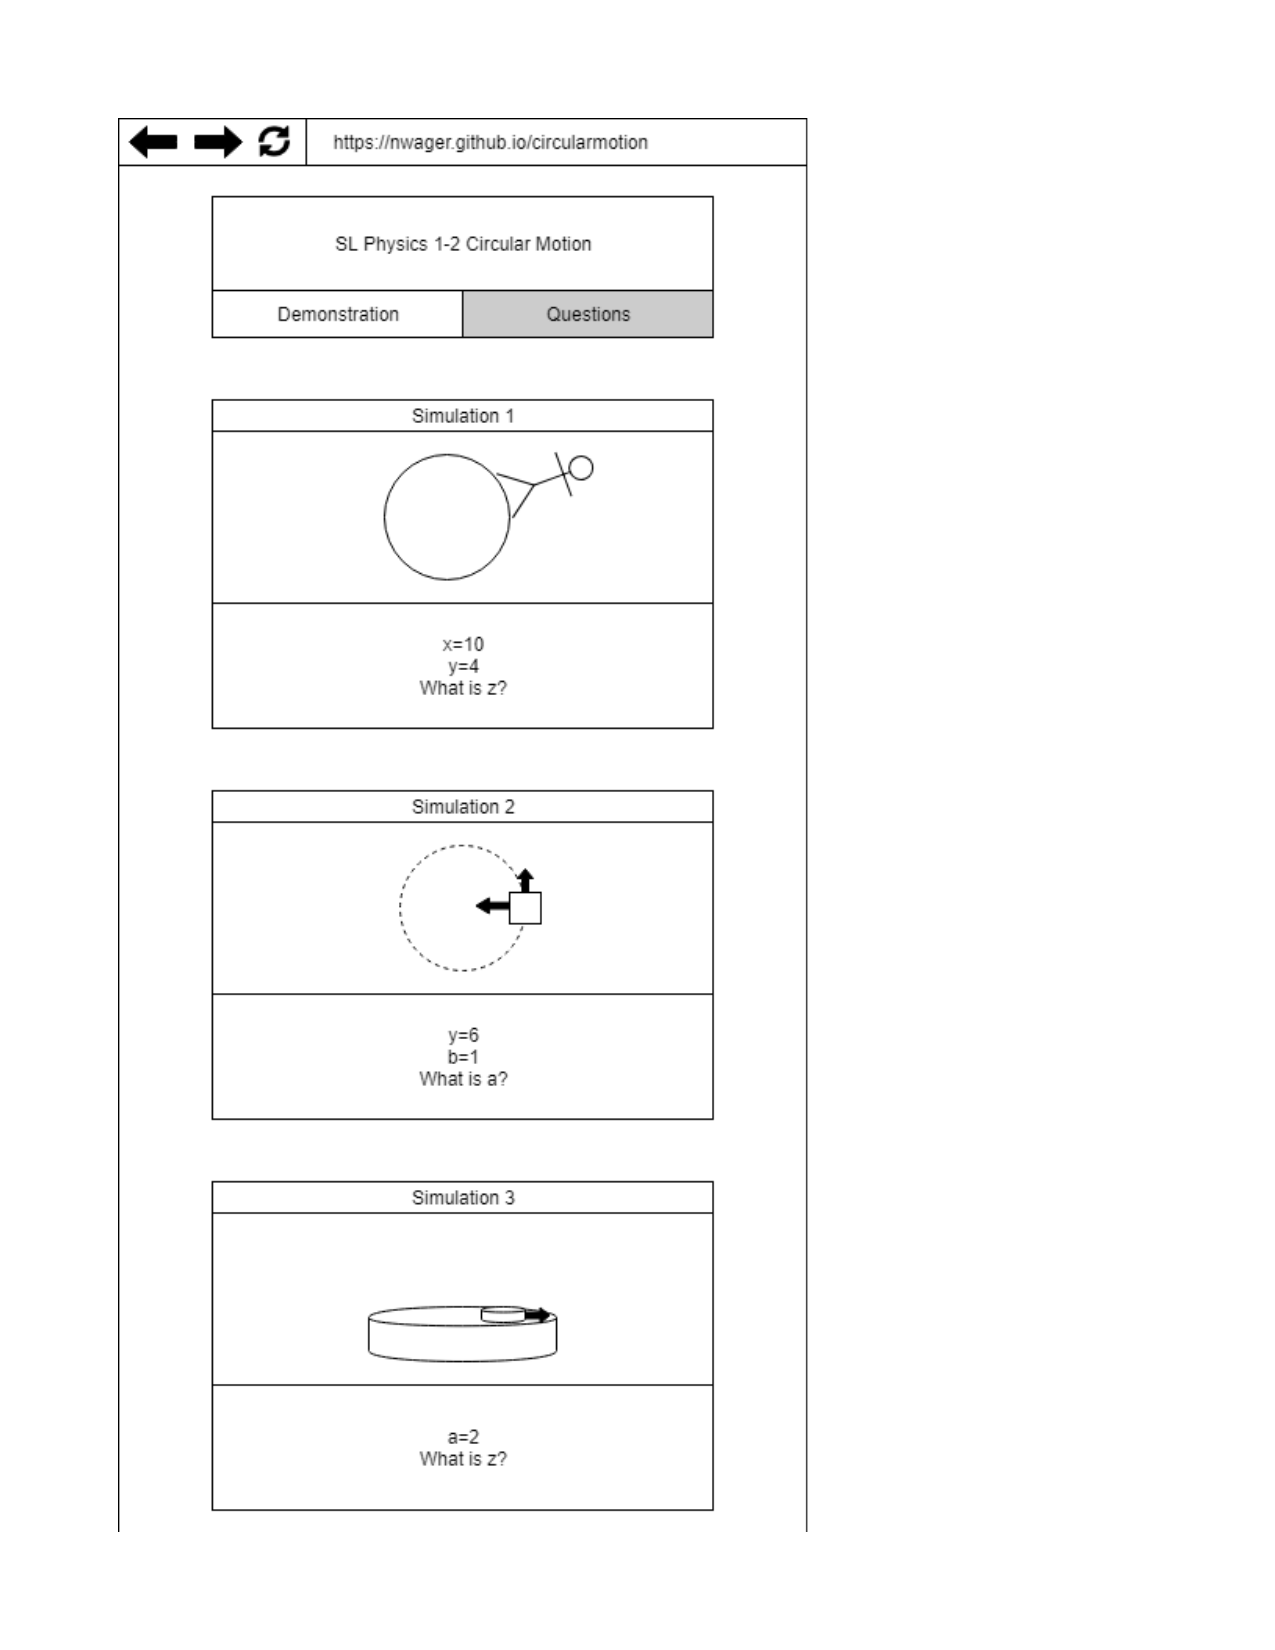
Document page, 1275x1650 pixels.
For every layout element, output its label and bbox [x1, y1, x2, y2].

picture [118, 118, 808, 1532]
